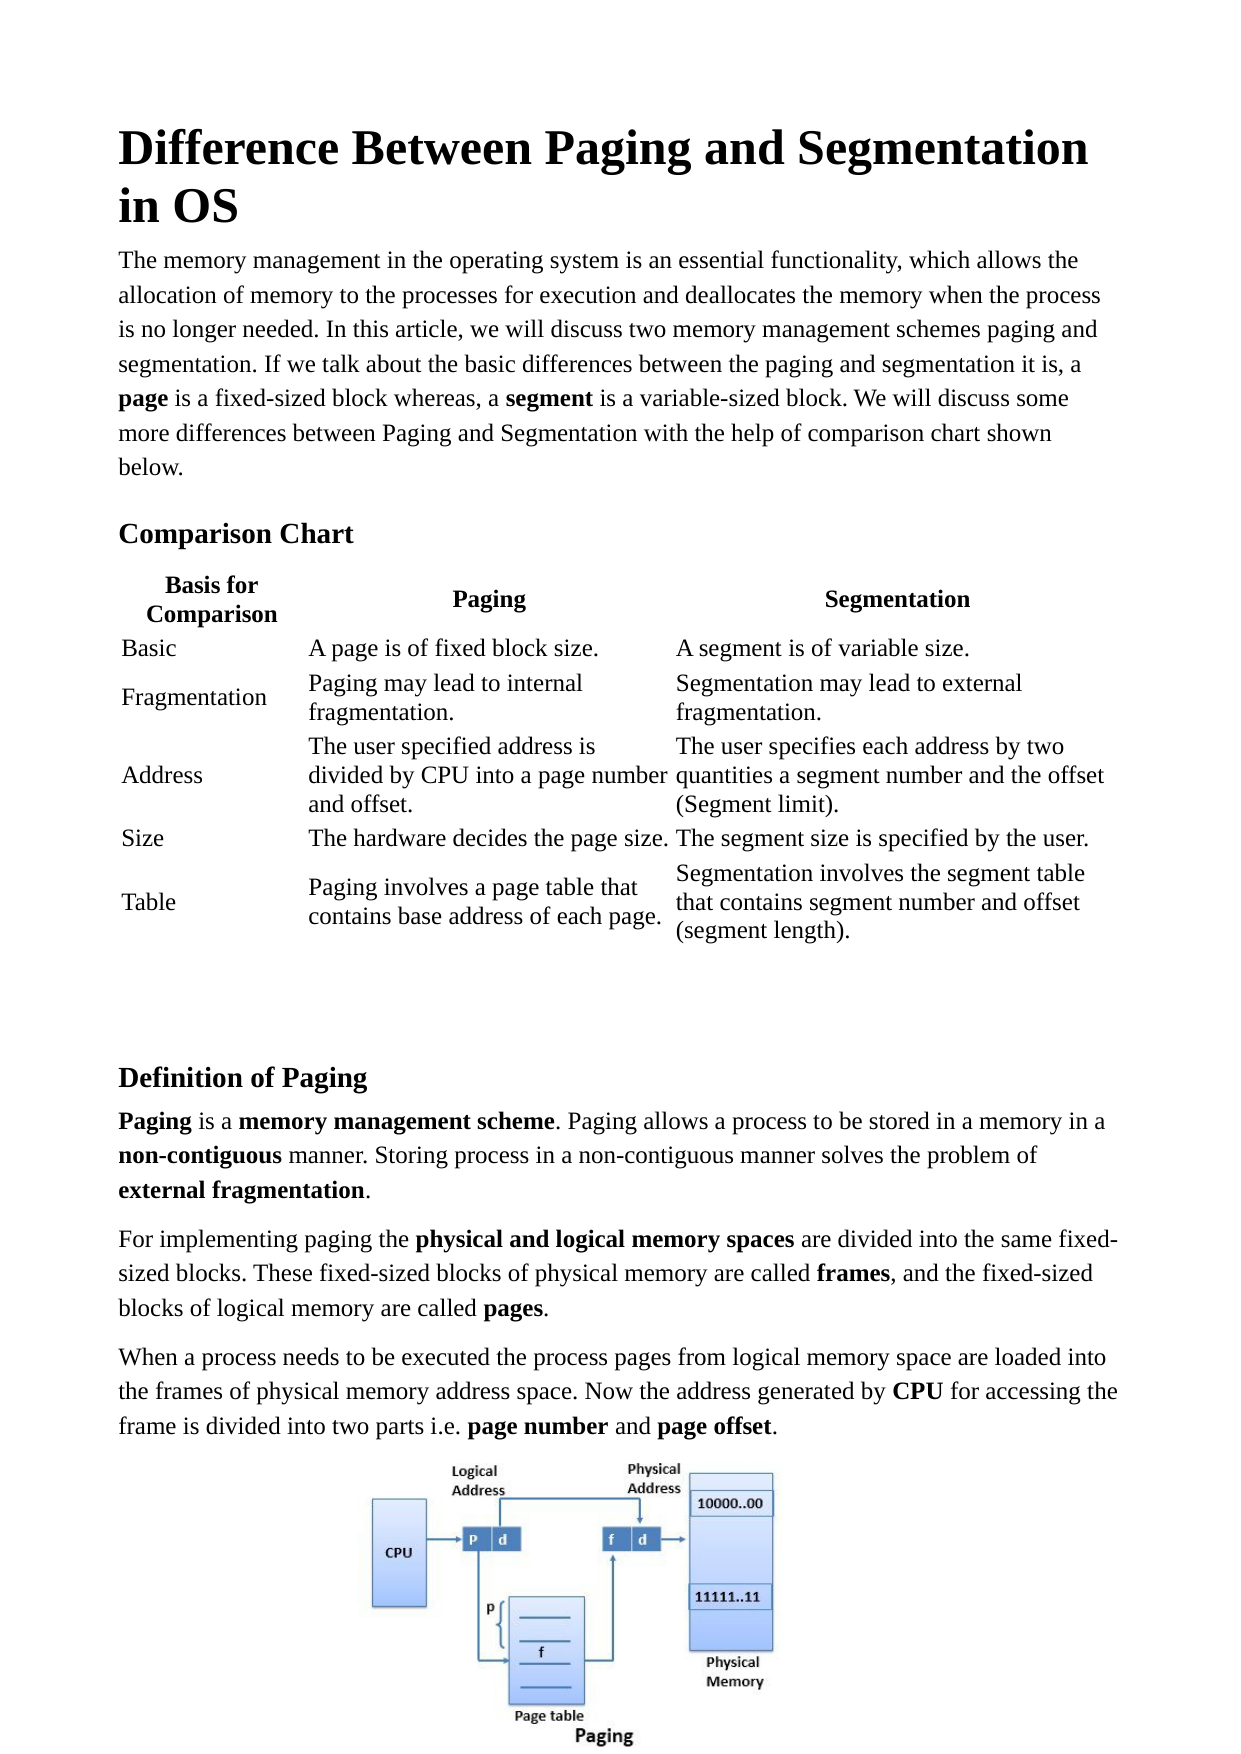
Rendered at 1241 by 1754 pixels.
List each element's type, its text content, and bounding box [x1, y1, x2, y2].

table_cell Address [118, 728, 305, 820]
table_cell Basic [118, 630, 305, 665]
table_cell A page is of fixed block size. [305, 630, 673, 665]
table_cell Size [118, 820, 305, 855]
table_cell The hardware decides the page size. [305, 820, 673, 855]
subtitle Comparison Chart [118, 516, 1122, 550]
table_cell Fragmentation [118, 665, 305, 728]
table_header Segmentation [673, 567, 1122, 630]
table_cell Segmentation involves the segment table that contains segment number and offset (segment length). [673, 855, 1122, 947]
text Paging is a memory management scheme. Paging allows a process to be stored in a memory in a non-contiguous manner. Storing process in a non-contiguous manner solves the problem of external fragmentation. [118, 1106, 1122, 1203]
text When a process needs to be executed the process pages from logical memory space are loaded into the frames of physical memory address space. Now the address generated by CPU for accessing the frame is divided into two parts i.e. page number and page offset. [118, 1342, 1122, 1439]
table_cell The user specifies each address by two quantities a segment number and the offset (Segment limit). [673, 728, 1122, 820]
text The memory management in the operating system is an essential functionality, which allows the allocation of memory to the processes for execution and deallocates the memory when the process is no longer needed. In this article, we will discuss two memory management schemes paging and segmentation. If we talk about the basic differences between the paging and segmentation it is, a page is a fixed-sized block whereas, a segment is a variable-sized block. We will discuss some more differences between Paging and Segmentation with the help of comparison chart shown below. [118, 246, 1122, 481]
table_cell Table [118, 855, 305, 947]
text For implementing paging the physical and logical memory spaces are divided into the same fixed-sized blocks. These fixed-sized blocks of physical memory are called frames, and the fixed-sized blocks of logical memory are called pages. [118, 1224, 1122, 1321]
table_header Basis for Comparison [118, 567, 305, 630]
table_cell Paging may lead to internal fragmentation. [305, 665, 673, 728]
table_cell The segment size is specified by the user. [673, 820, 1122, 855]
subtitle Definition of Paging [118, 1060, 1122, 1093]
table_cell Paging involves a page table that contains base address of each page. [305, 855, 673, 947]
table_cell Segmentation may lead to external fragmentation. [673, 665, 1122, 728]
table_cell A segment is of variable size. [673, 630, 1122, 665]
picture [357, 1446, 783, 1754]
table_cell The user specified address is divided by CPU into a page number and offset. [305, 728, 673, 820]
subtitle Difference Between Paging and Segmentation in OS [118, 118, 1122, 233]
table_header Paging [305, 567, 673, 630]
